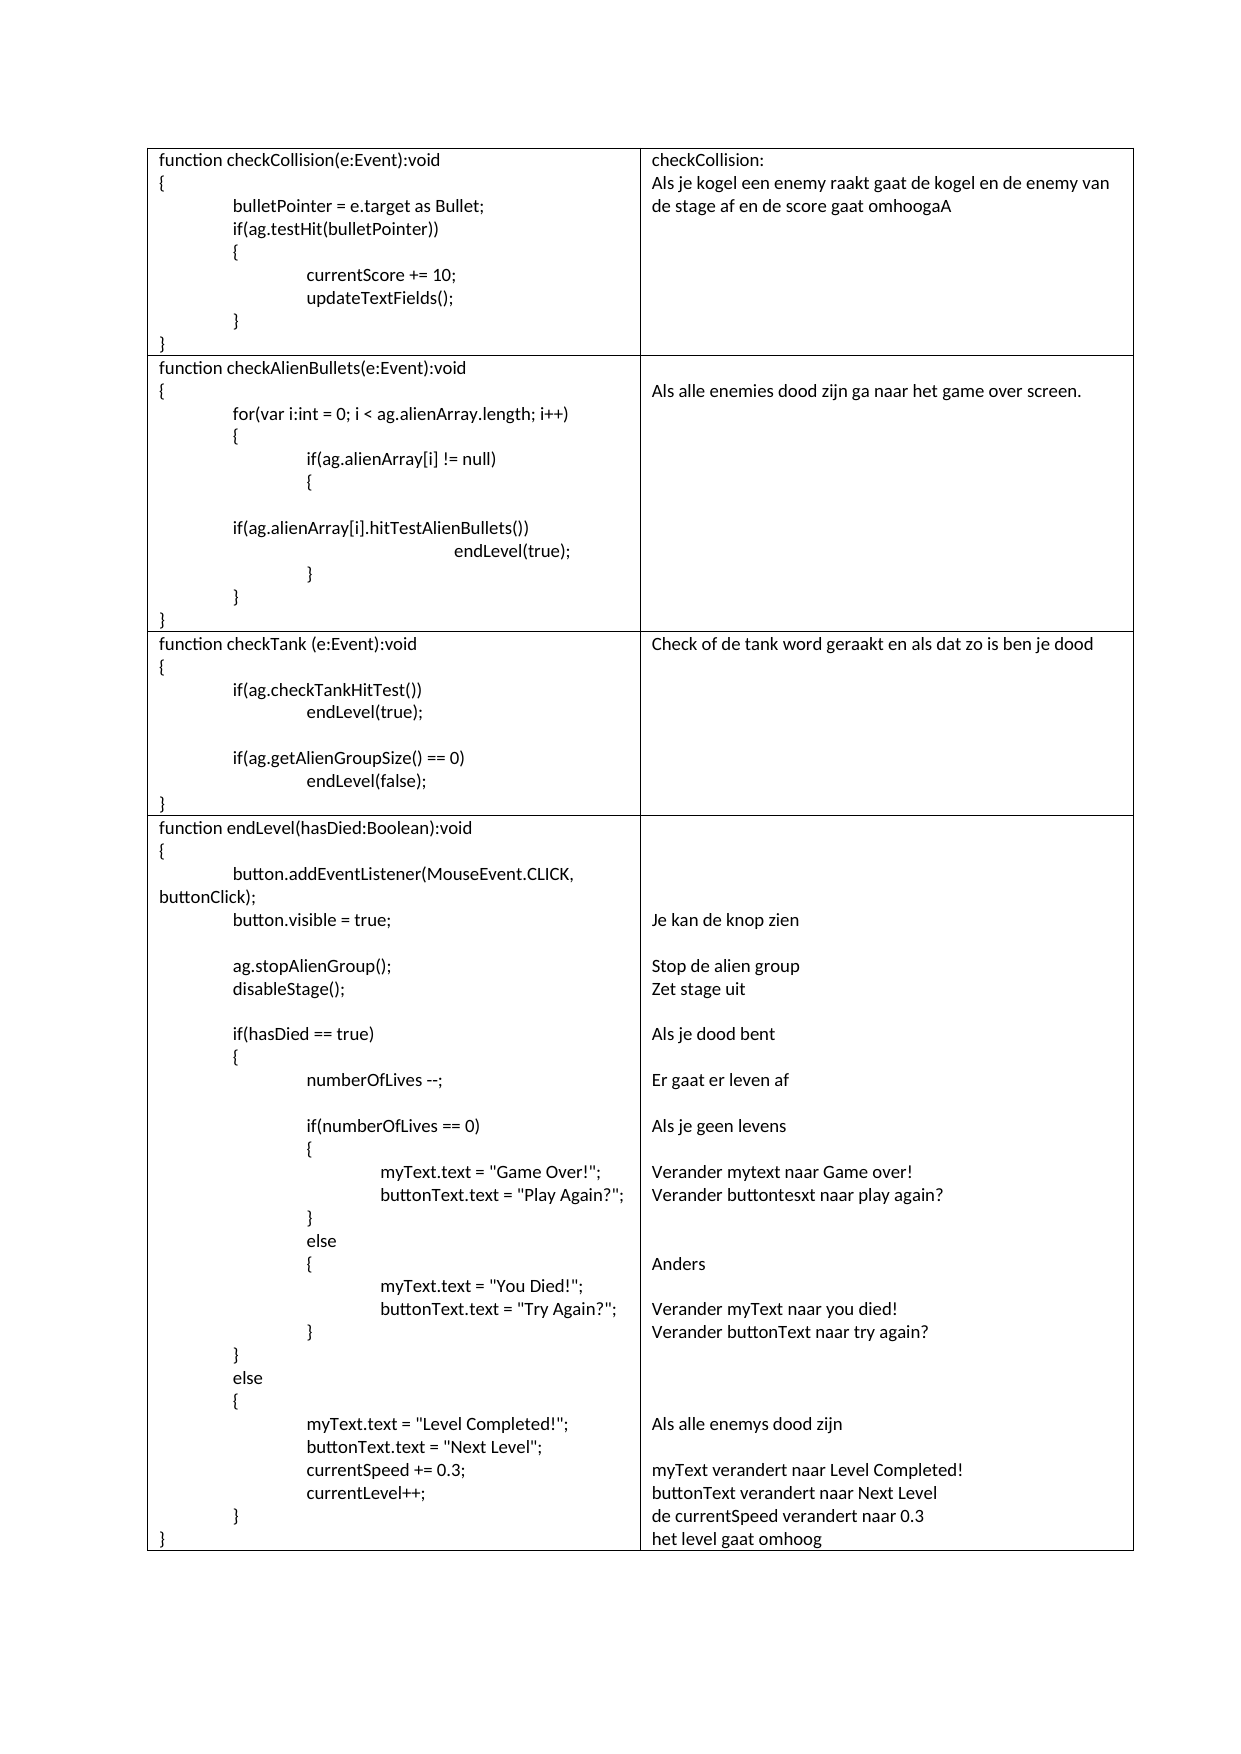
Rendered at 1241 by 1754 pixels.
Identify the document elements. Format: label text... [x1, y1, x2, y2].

table_cell checkCollision: Als je kogel een enemy raakt gaat de kogel en de enemy van de stage af en de score gaat omhoogaA [641, 149, 1133, 355]
table_cell Als alle enemies dood zijn ga naar het game over screen. [641, 356, 1133, 631]
table_cell function checkAlienBullets(e:Event):void { for(var i:int = 0; i < ag.alienArray.length; i++) { if(ag.alienArray[i] != null) { if(ag.alienArray[i].hitTestAlienBullets()) endLevel(true); } } } [148, 356, 640, 631]
table_cell function checkCollision(e:Event):void { bulletPointer = e.target as Bullet; if(ag.testHit(bulletPointer)) { currentScore += 10; updateTextFields(); } } [148, 149, 640, 355]
table_cell Je kan de knop zien Stop de alien group Zet stage uit Als je dood bent Er gaat er leven af Als je geen levens Verander mytext naar Game over! Verander buttontesxt naar play again? Anders Verander myText naar you died! Verander buttonText naar try again? Als alle enemys dood zijn myText verandert naar Level Completed! buttonText verandert naar Next Level de currentSpeed verandert naar 0.3 het level gaat omhoog [641, 816, 1133, 1550]
table_cell Check of de tank word geraakt en als dat zo is ben je dood [641, 632, 1133, 815]
table_cell function endLevel(hasDied:Boolean):void { button.addEventListener(MouseEvent.CLICK, buttonClick); button.visible = true; ag.stopAlienGroup(); disableStage(); if(hasDied == true) { numberOfLives --; if(numberOfLives == 0) { myText.text = "Game Over!"; buttonText.text = "Play Again?"; } else { myText.text = "You Died!"; buttonText.text = "Try Again?"; } } else { myText.text = "Level Completed!"; buttonText.text = "Next Level"; currentSpeed += 0.3; currentLevel++; } } [148, 816, 640, 1550]
table_cell function checkTank (e:Event):void { if(ag.checkTankHitTest()) endLevel(true); if(ag.getAlienGroupSize() == 0) endLevel(false); } [148, 632, 640, 815]
